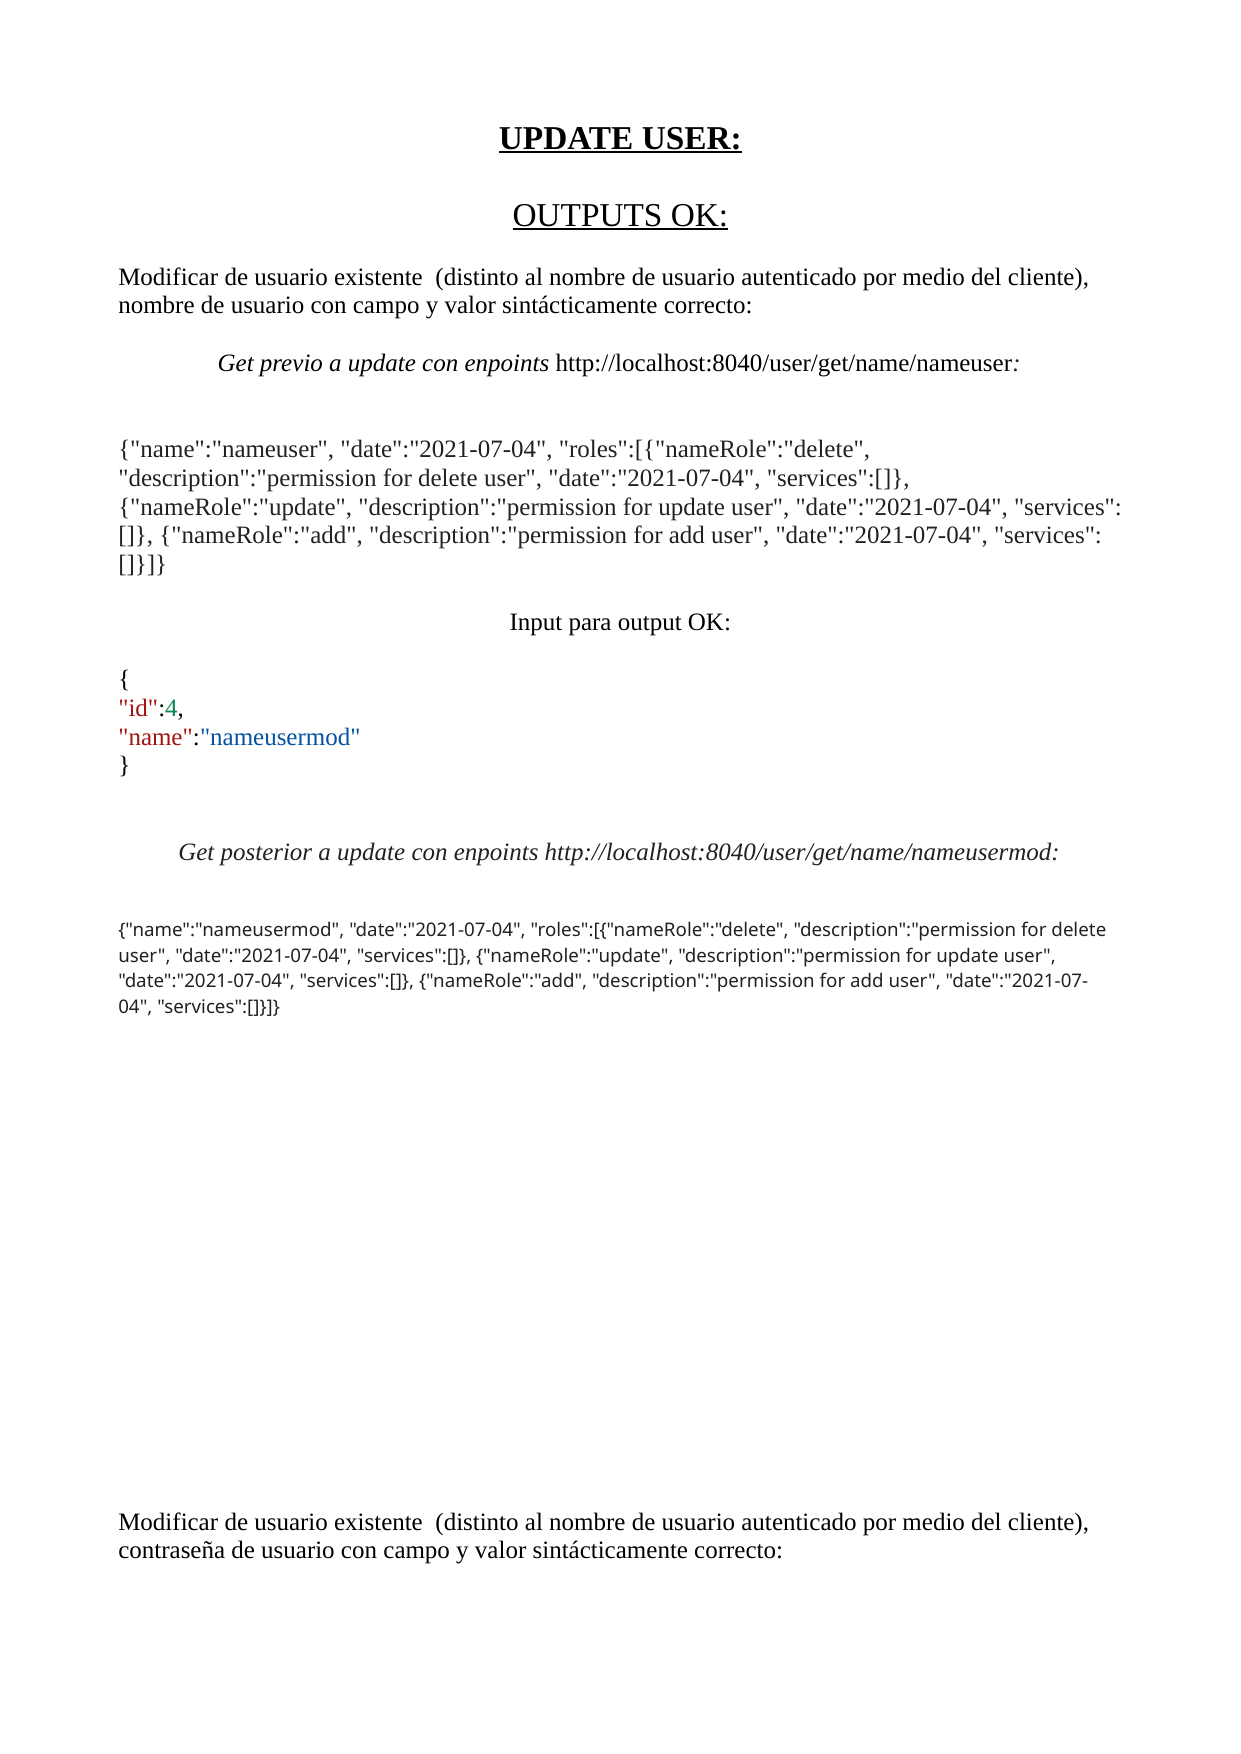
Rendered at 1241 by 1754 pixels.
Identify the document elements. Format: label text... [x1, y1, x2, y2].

text Input para output OK: [118, 607, 1122, 636]
text "name":"nameusermod" [118, 722, 1122, 751]
text Get previo a update con enpoints http://localhost:8040/user/get/name/nameuser: [118, 348, 1122, 377]
text {"name":"nameuser", "date":"2021-07-04", "roles":[{"nameRole":"delete", "description":"permission for delete user", "date":"2021-07-04", "services":[]}, {"nameRole":"update", "description":"permission for update user", "date":"2021-07-04", "services":[]}, {"nameRole":"add", "description":"permission for add user", "date":"2021-07-04", "services":[]}]} [118, 434, 1122, 578]
text OUTPUTS OK: [118, 195, 1122, 233]
text Modificar de usuario existente (distinto al nombre de usuario autenticado por medio del cliente), nombre de usuario con campo y valor sintácticamente correcto: [118, 262, 1122, 319]
text Modificar de usuario existente (distinto al nombre de usuario autenticado por medio del cliente), contraseña de usuario con campo y valor sintácticamente correcto: [118, 1507, 1122, 1564]
text } [118, 751, 1122, 779]
text { [118, 664, 1122, 693]
text Get posterior a update con enpoints http://localhost:8040/user/get/name/nameusermod: [118, 837, 1122, 866]
text {"name":"nameusermod", "date":"2021-07-04", "roles":[{"nameRole":"delete", "description":"permission for delete user", "date":"2021-07-04", "services":[]}, {"nameRole":"update", "description":"permission for update user", "date":"2021-07-04", "services":[]}, {"nameRole":"add", "description":"permission for add user", "date":"2021-07-04", "services":[]}]} [118, 917, 1122, 1019]
text "id":4, [118, 693, 1122, 722]
text UPDATE USER: [118, 118, 1122, 156]
